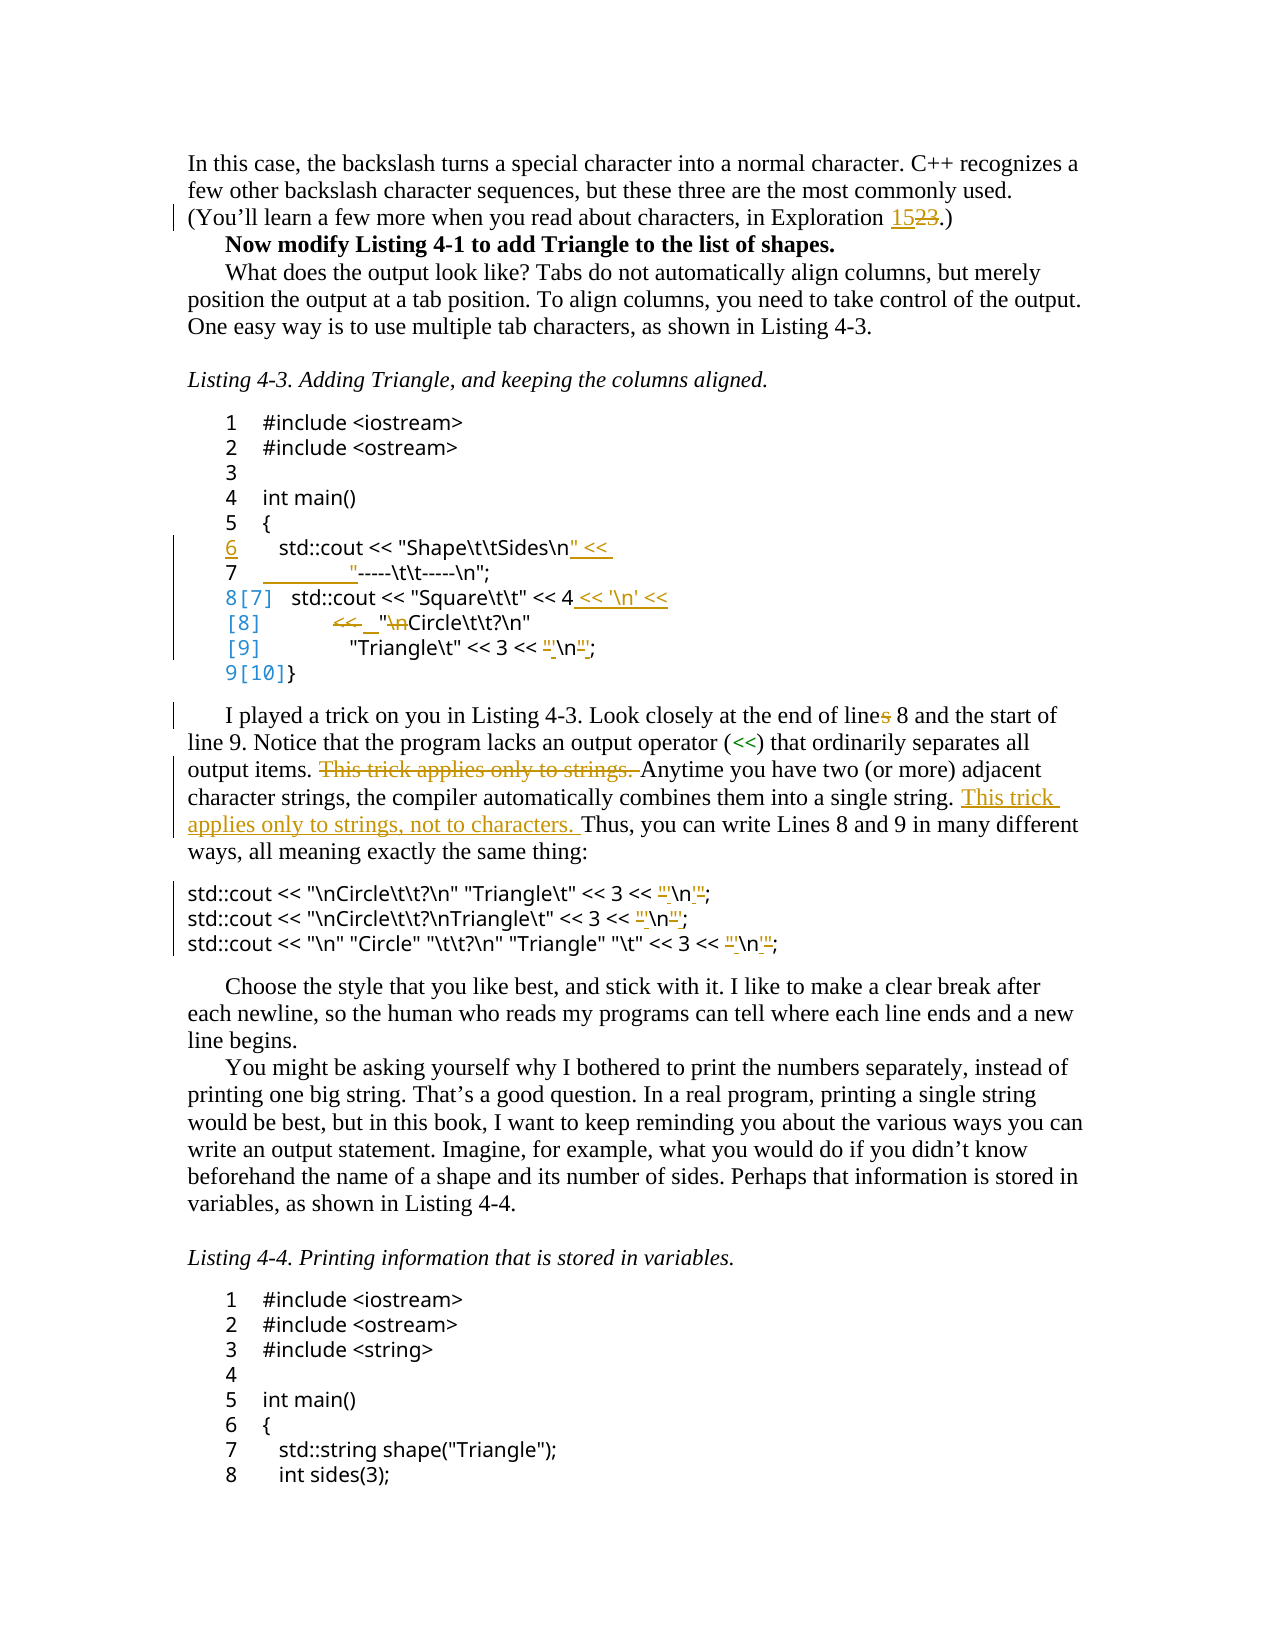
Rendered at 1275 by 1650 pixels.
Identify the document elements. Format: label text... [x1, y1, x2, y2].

list std::cout << "Square\t\t" << 4 << '\n' << [225, 585, 1072, 610]
list std::string shape("Triangle"); [225, 1437, 1072, 1462]
list #include <ostream> [225, 1312, 1072, 1337]
list "Triangle\t" << 3 << '\n'; [225, 635, 1072, 660]
list #include <ostream> [225, 435, 1072, 460]
text What does the output look like? Tabs do not automatically align columns, but merely position the output at a tab position. To align columns, you need to take control of the output. One easy way is to use multiple tab characters, as shown in Listing 4-3. [187, 258, 1087, 339]
text I played a trick on you in Listing 4-3. Look closely at the end of line 8 and the start of line 9. Notice that the program lacks an output operator (<<) that ordinarily separates all output items. Anytime you have two (or more) adjacent character strings, the compiler automatically combines them into a single string. This trick applies only to strings, not to characters. Thus, you can write Lines 8 and 9 in many different ways, all meaning exactly the same thing: [187, 702, 1087, 864]
list { [225, 510, 1072, 535]
text std::cout << "\nCircle\t\t?\n" "Triangle\t" << 3 << '\n'; [187, 881, 1072, 906]
text In this case, the backslash turns a special character into a normal character. C++ recognizes a few other backslash character sequences, but these three are the most commonly used. (You’ll learn a few more when you read about characters, in Exploration 15.) [187, 150, 1087, 231]
list "-----\t\t-----\n"; [225, 560, 1072, 585]
list #include <string> [225, 1337, 1072, 1362]
text Listing 4-3. Adding Triangle, and keeping the columns aligned. [187, 364, 1087, 394]
list #include <iostream> [225, 410, 1072, 435]
text Now modify Listing 4-1 to add Triangle to the list of shapes. [187, 231, 1087, 258]
list int main() [225, 1387, 1072, 1412]
list int main() [225, 485, 1072, 510]
text std::cout << "\nCircle\t\t?\nTriangle\t" << 3 << '\n'; [187, 906, 1072, 931]
text Choose the style that you like best, and stick with it. I like to make a clear break after each newline, so the human who reads my programs can tell where each line ends and a new line begins. [187, 973, 1087, 1054]
list } [225, 660, 1072, 685]
list std::cout << "Shape\t\tSides\n" << [225, 535, 1072, 560]
list #include <iostream> [225, 1287, 1072, 1312]
text std::cout << "\n" "Circle" "\t\t?\n" "Triangle" "\t" << 3 << '\n'; [187, 931, 1072, 956]
list { [225, 1412, 1072, 1437]
text Listing 4-4. Printing information that is stored in variables. [187, 1242, 1087, 1271]
list "Circle\t\t?\n" [225, 610, 1072, 635]
list int sides(3); [225, 1462, 1072, 1487]
text You might be asking yourself why I bothered to print the numbers separately, instead of printing one big string. That’s a good question. In a real program, printing a single string would be best, but in this book, I want to keep reminding you about the various ways you can write an output statement. Imagine, for example, what you would do if you didn’t know beforehand the name of a shape and its number of sides. Perhaps that information is stored in variables, as shown in Listing 4-4. [187, 1054, 1087, 1217]
